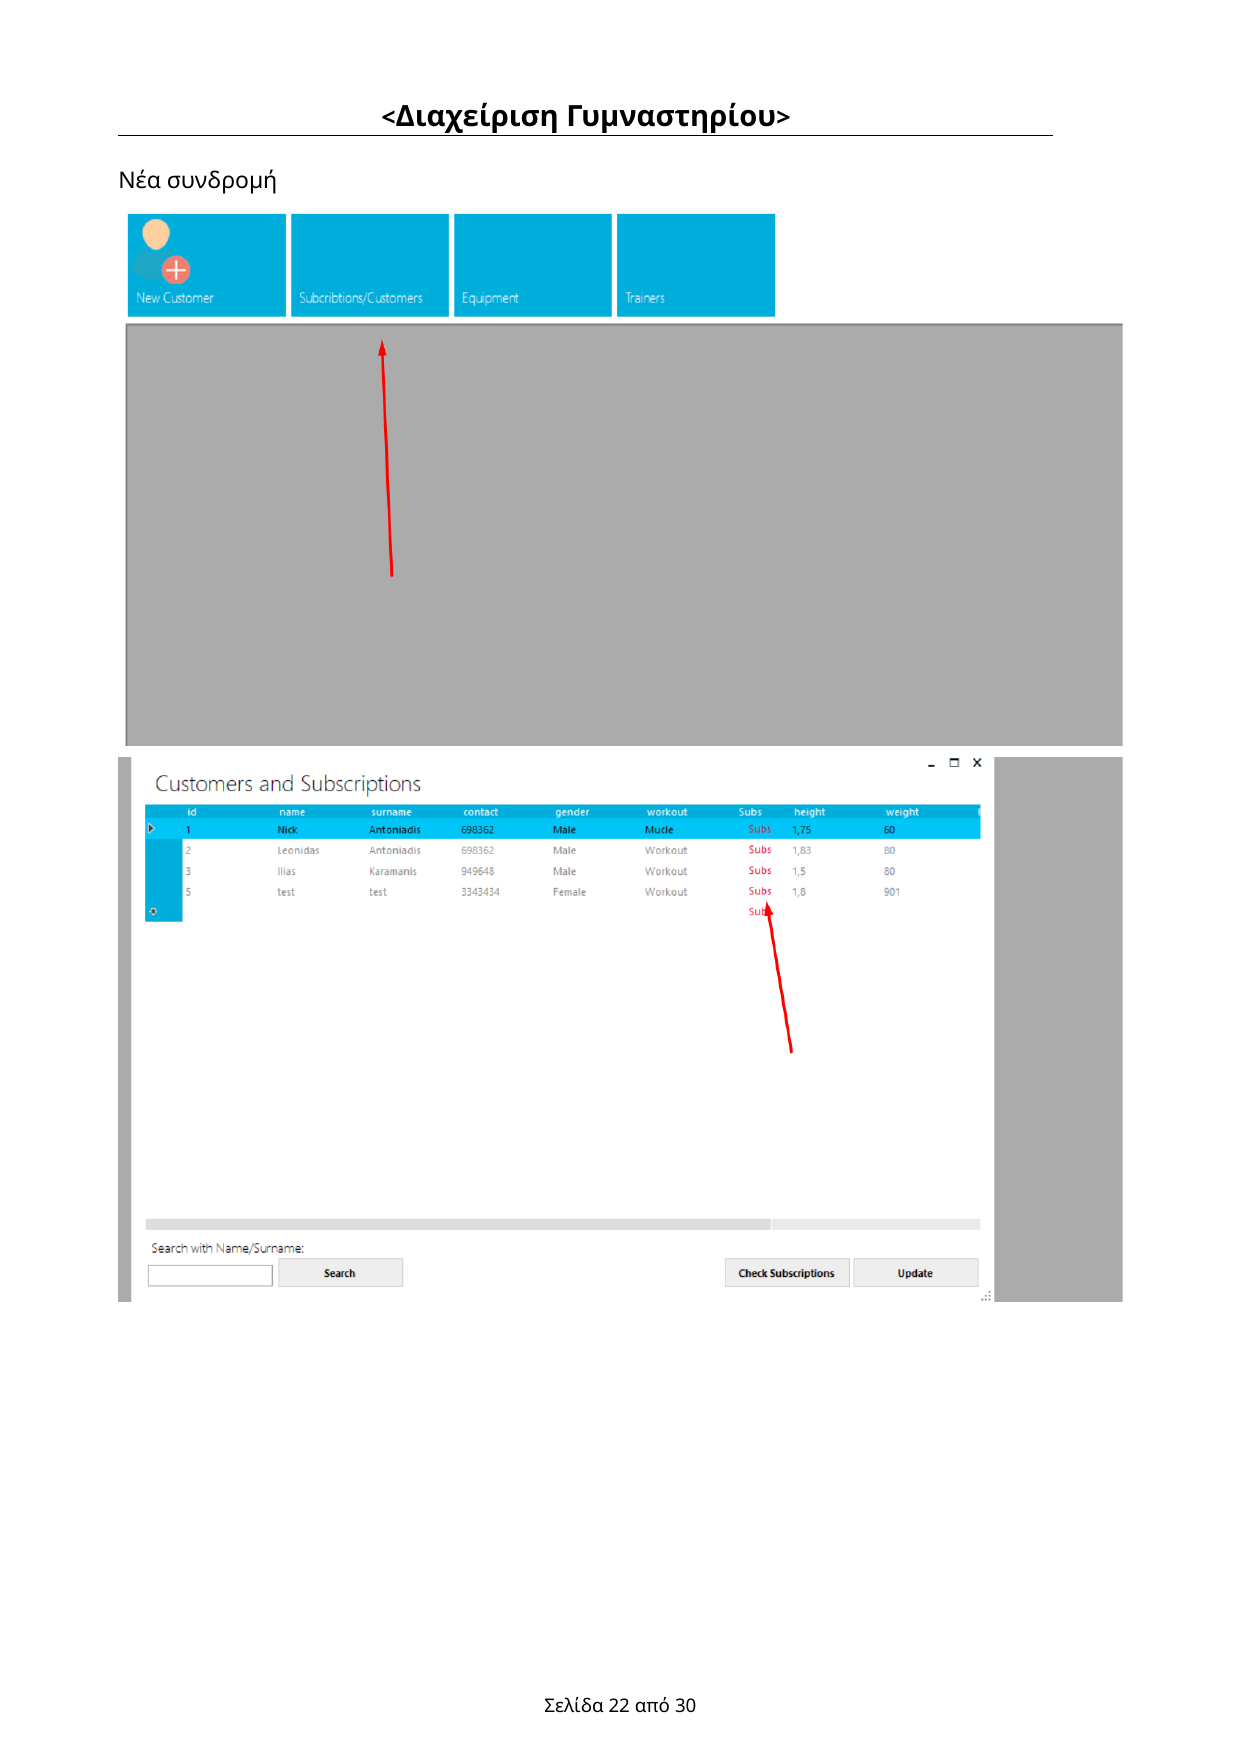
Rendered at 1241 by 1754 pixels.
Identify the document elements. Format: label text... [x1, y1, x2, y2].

text Νέα συνδρομή [118, 164, 1122, 195]
picture [118, 757, 1123, 1302]
picture [118, 207, 1123, 746]
